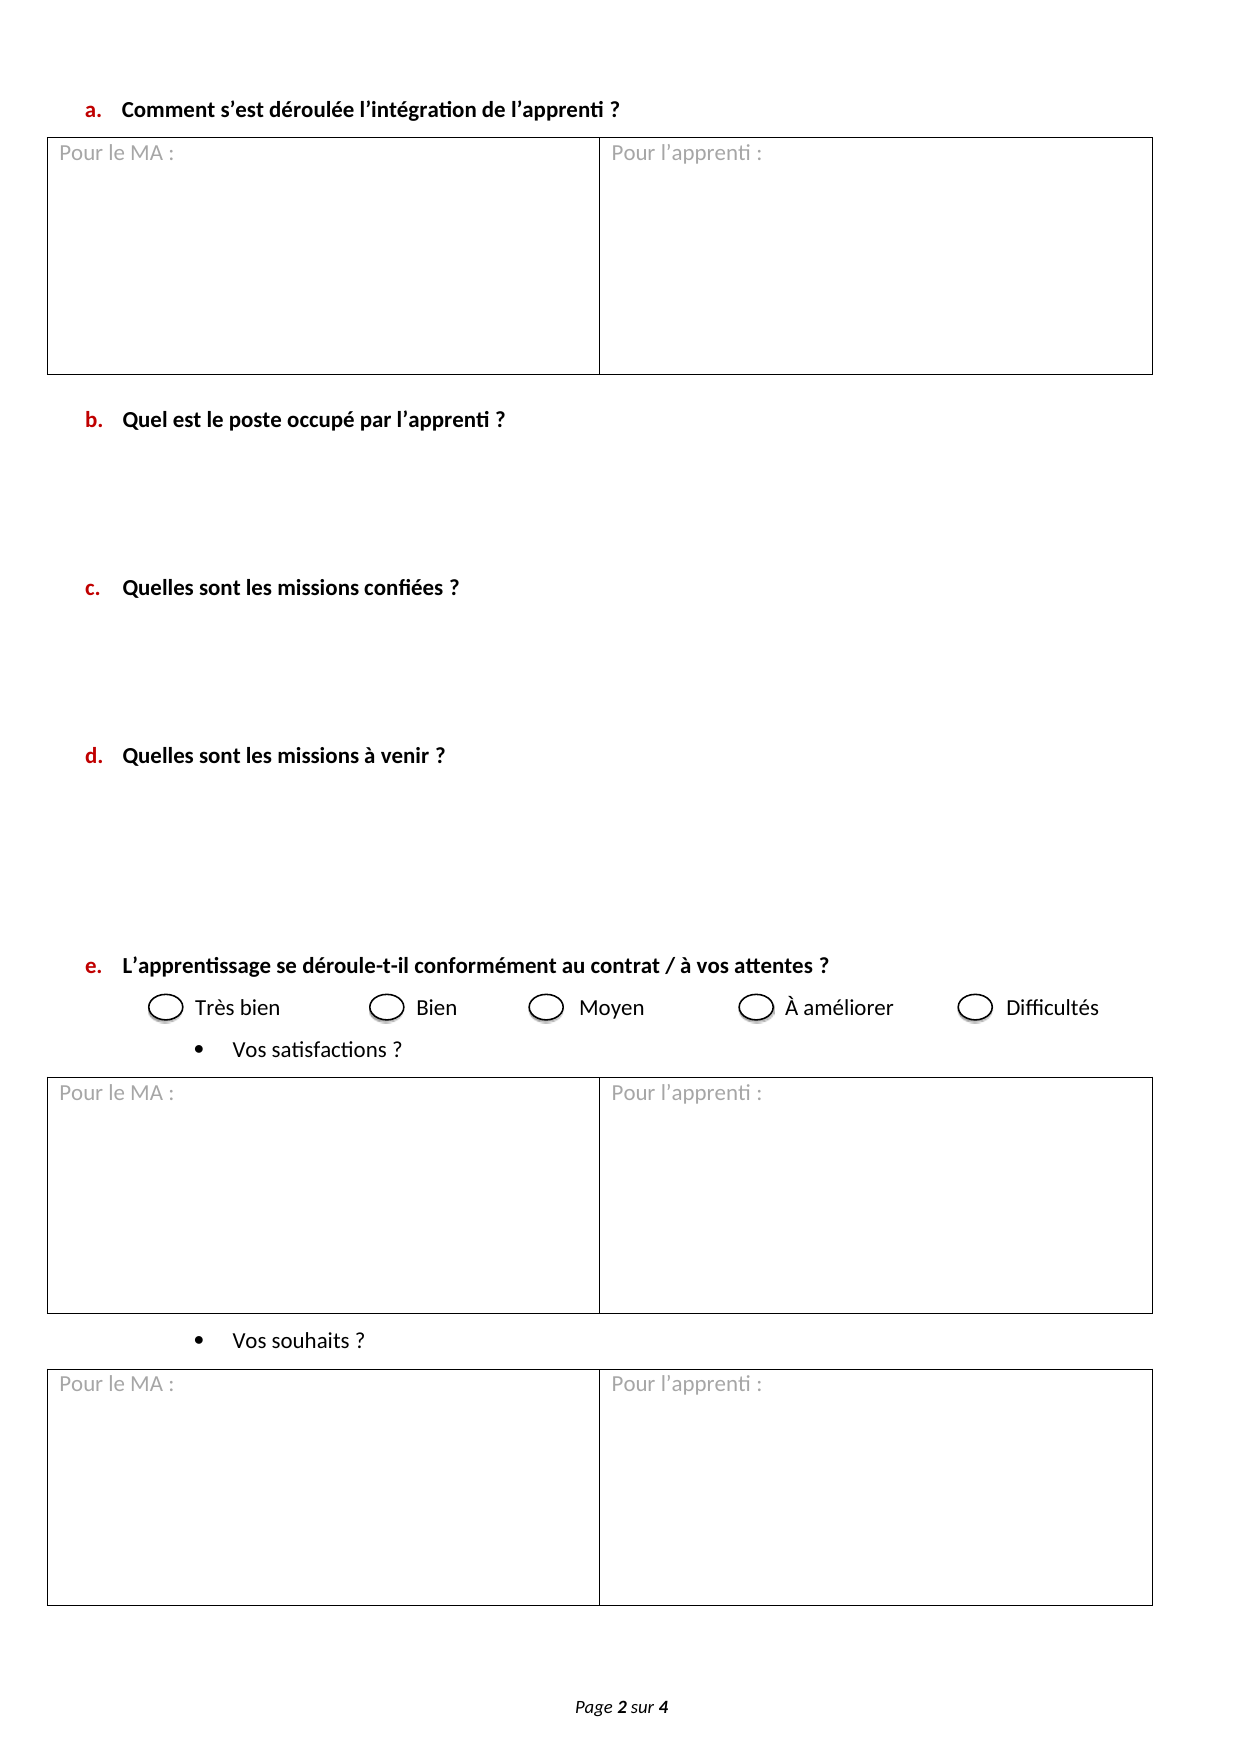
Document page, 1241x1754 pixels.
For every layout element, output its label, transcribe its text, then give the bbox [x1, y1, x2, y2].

list Vos souhaits ? [195, 1326, 1193, 1354]
table_header Pour l’apprenti : [600, 1370, 1152, 1605]
table_header Pour l’apprenti : [600, 1078, 1152, 1313]
list Quelles sont les missions confiées ? [85, 573, 1193, 601]
table_header Pour le MA : [48, 1370, 599, 1605]
list Vos satisfactions ? [195, 1035, 1193, 1063]
list Très bien Bien Moyen À améliorer Difficultés [122, 993, 1193, 1021]
table_header Pour le MA : [48, 138, 599, 373]
list Quel est le poste occupé par l’apprenti ? [85, 405, 1193, 433]
list Comment s’est déroulée l’intégration de l’apprenti ? [84, 95, 1193, 123]
list Quelles sont les missions à venir ? [85, 741, 1193, 769]
table_header Pour le MA : [48, 1078, 599, 1313]
table_header Pour l’apprenti : [600, 138, 1152, 373]
list L’apprentissage se déroule-t-il conformément au contrat / à vos attentes ? [85, 951, 1193, 979]
